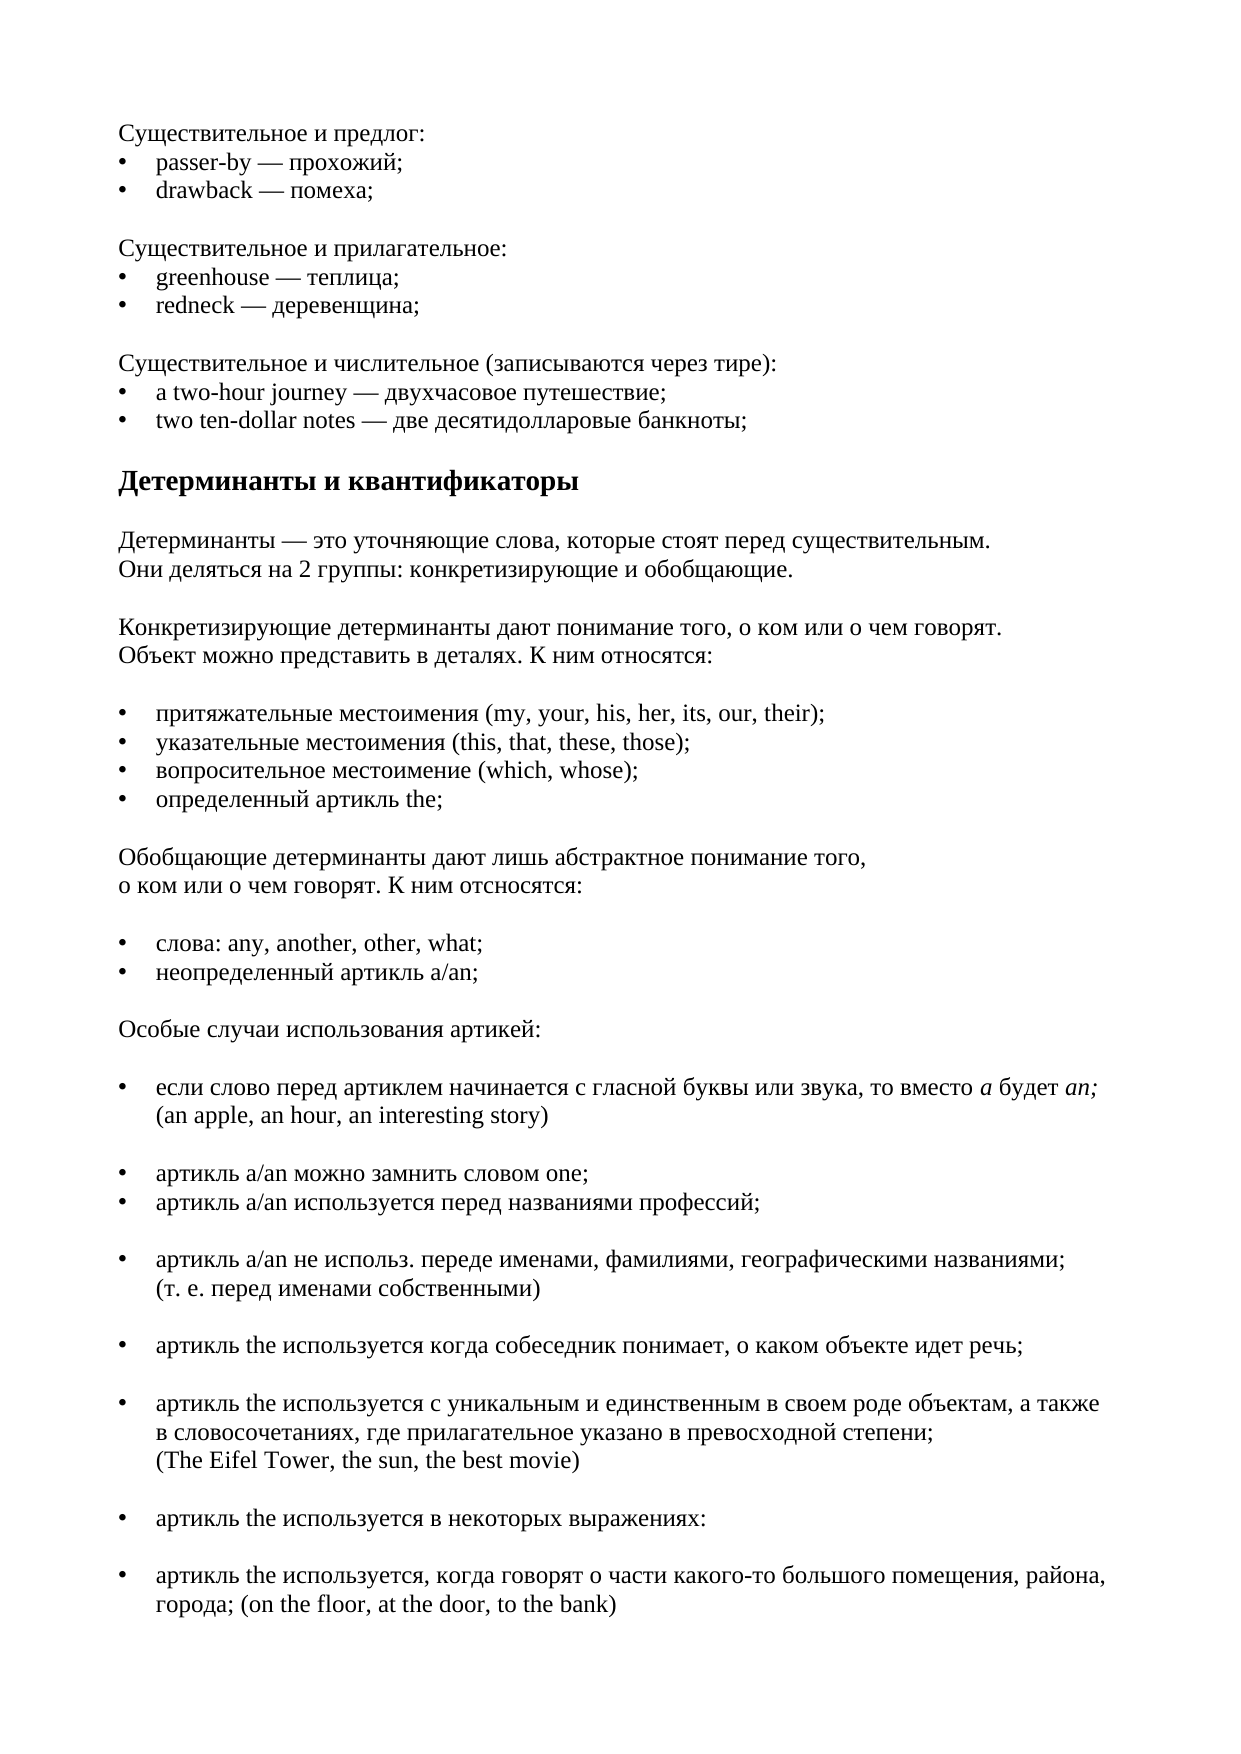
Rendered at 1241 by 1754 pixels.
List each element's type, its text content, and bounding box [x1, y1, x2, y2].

list определенный артикль the; [118, 784, 1122, 813]
text Обобщающие детерминанты дают лишь абстрактное понимание того, [118, 842, 1122, 870]
list в словосочетаниях, где прилагательное указано в превосходной степени; [118, 1417, 1122, 1445]
text Существительное и предлог: [118, 118, 1122, 147]
text Существительное и прилагательное: [118, 233, 1122, 262]
list артикль the используется, когда говорят о части какого-то большого помещения, района, города; (on the floor, at the door, to the bank) [118, 1560, 1122, 1618]
text о ком или о чем говорят. К ним отсносятся: [118, 870, 1122, 899]
list a two-hour journey — двухчасовое путешествие; [118, 377, 1122, 406]
list passer-by — прохожий; [118, 147, 1122, 176]
list артикль a/an не использ. переде именами, фамилиями, географическими названиями; [118, 1244, 1122, 1273]
list (т. е. перед именами собственными) [118, 1273, 1122, 1302]
list greenhouse — теплица; [118, 262, 1122, 291]
list two ten-dollar notes — две десятидолларовые банкноты; [118, 406, 1122, 434]
text Они деляться на 2 группы: конкретизирующие и обобщающие. [118, 554, 1122, 583]
text Объект можно представить в деталях. К ним относятся: [118, 640, 1122, 669]
list если слово перед артиклем начинается с гласной буквы или звука, то вместо a будет an; [118, 1072, 1122, 1100]
list неопределенный артикль a/an; [118, 957, 1122, 985]
list артикль the используется в некоторых выражениях: [118, 1503, 1122, 1532]
list артикль the используется когда собеседник понимает, о каком объекте идет речь; [118, 1330, 1122, 1359]
list притяжательные местоимения (my, your, his, her, its, our, their); [118, 698, 1122, 727]
text Существительное и числительное (записываются через тире): [118, 348, 1122, 377]
list указательные местоимения (this, that, these, those); [118, 727, 1122, 755]
list (an apple, an hour, an interesting story) [118, 1100, 1122, 1129]
list redneck — деревенщина; [118, 291, 1122, 319]
list (The Eifel Tower, the sun, the best movie) [118, 1445, 1122, 1474]
list артикль a/an используется перед названиями профессий; [118, 1187, 1122, 1215]
text Конкретизирующие детерминанты дают понимание того, о ком или о чем говорят. [118, 612, 1122, 640]
list слова: any, another, other, what; [118, 928, 1122, 957]
list вопросительное местоимение (which, whose); [118, 755, 1122, 784]
text Детерминанты — это уточняющие слова, которые стоят перед существительным. [118, 525, 1122, 554]
text Детерминанты и квантификаторы [118, 463, 1122, 497]
text Особые случаи использования артикей: [118, 1014, 1122, 1043]
list артикль a/an можно замнить словом one; [118, 1158, 1122, 1187]
list drawback — помеха; [118, 176, 1122, 204]
list артикль the используется с уникальным и единственным в своем роде объектам, а также [118, 1388, 1122, 1417]
